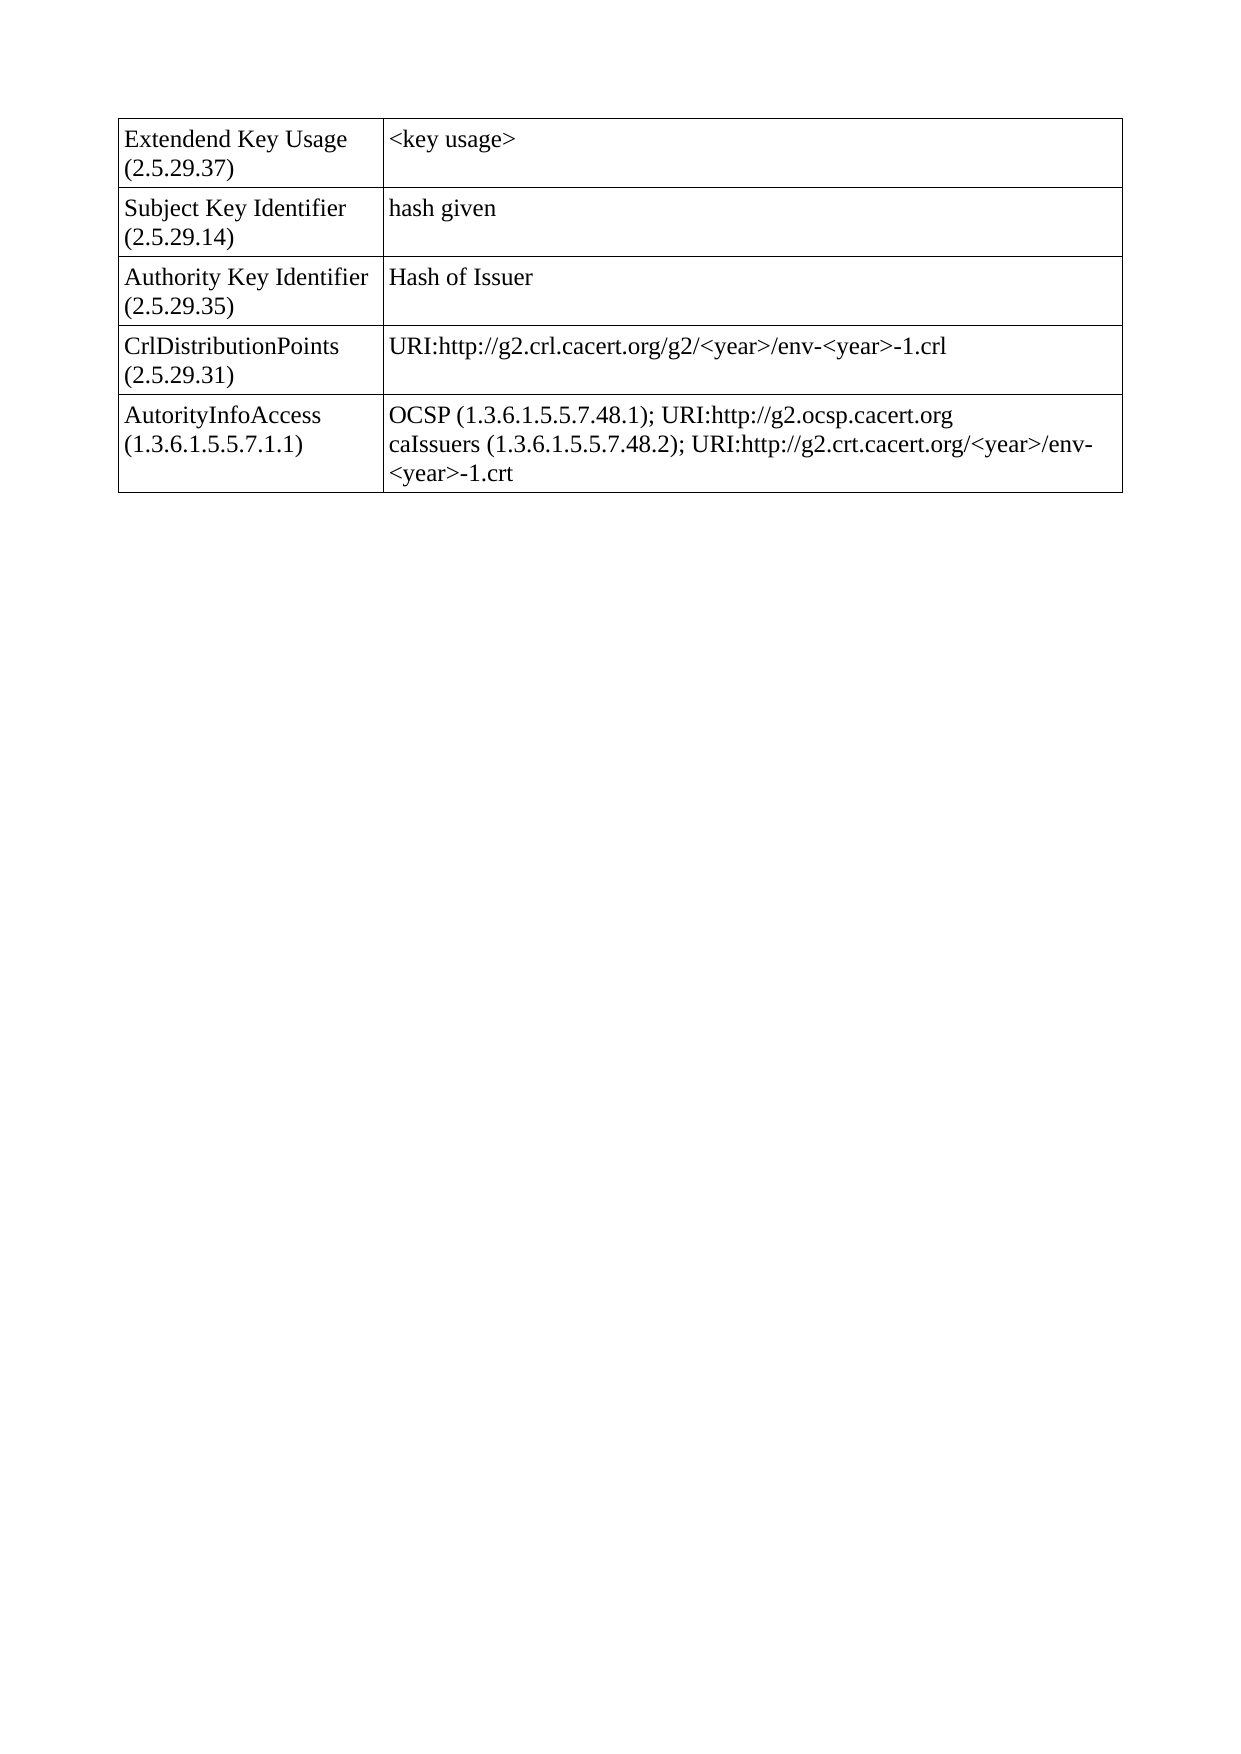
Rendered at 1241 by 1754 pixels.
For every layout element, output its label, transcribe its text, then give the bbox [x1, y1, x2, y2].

table_cell Hash of Issuer [384, 257, 1122, 325]
table_cell AutorityInfoAccess (1.3.6.1.5.5.7.1.1) [119, 395, 383, 492]
table_cell URI:http://g2.crl.cacert.org/g2/<year>/env-<year>-1.crl [384, 326, 1122, 394]
table_cell Authority Key Identifier (2.5.29.35) [119, 257, 383, 325]
table_cell hash given [384, 188, 1122, 256]
table_cell OCSP (1.3.6.1.5.5.7.48.1); URI:http://g2.ocsp.cacert.org caIssuers (1.3.6.1.5.5.7.48.2); URI:http://g2.crt.cacert.org/<year>/env-<year>-1.crt [384, 395, 1122, 492]
table_cell Subject Key Identifier (2.5.29.14) [119, 188, 383, 256]
table_cell <key usage> [384, 119, 1122, 187]
table_cell Extendend Key Usage (2.5.29.37) [119, 119, 383, 187]
table_cell CrlDistributionPoints (2.5.29.31) [119, 326, 383, 394]
